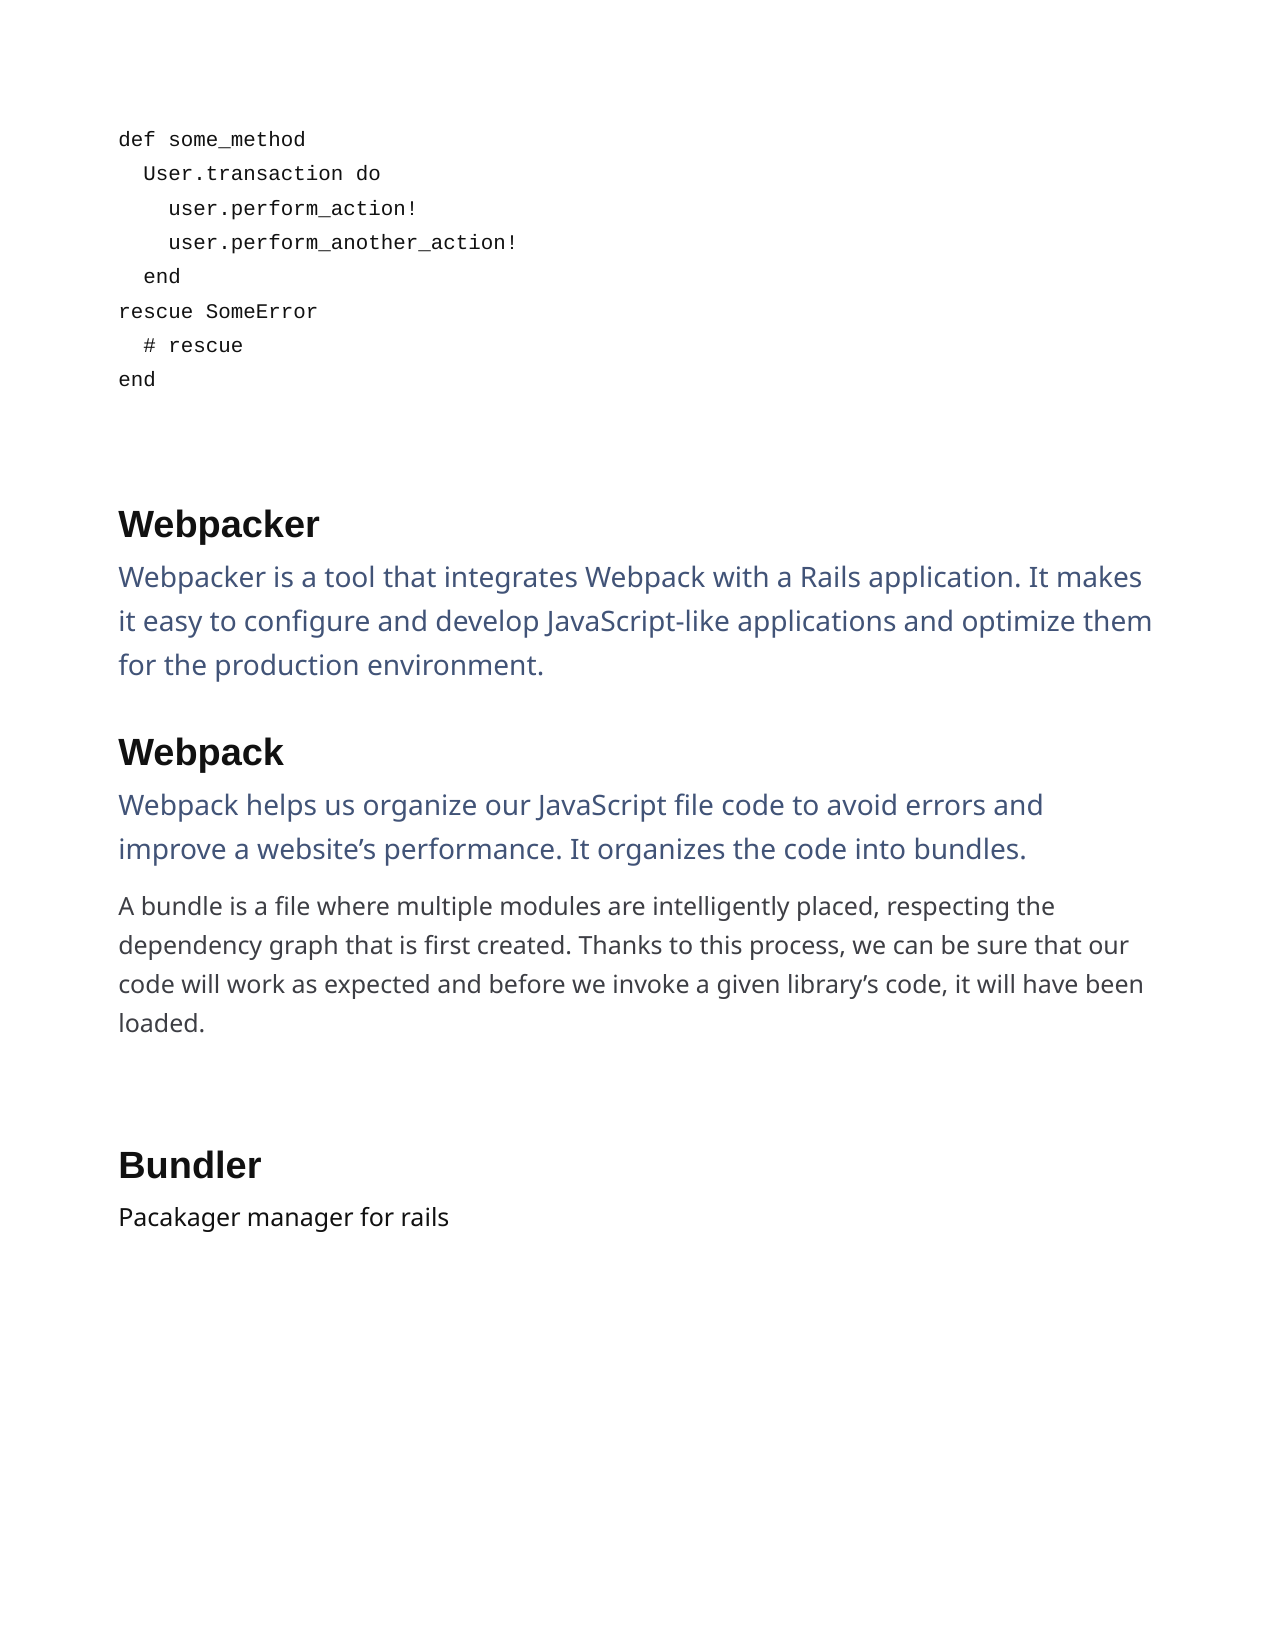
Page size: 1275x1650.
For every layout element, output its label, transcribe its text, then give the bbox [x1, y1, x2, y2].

subtitle Webpacker [118, 501, 1157, 545]
text rescue SomeError [118, 290, 1157, 324]
text def some_method [118, 118, 1157, 152]
text Webpacker is a tool that integrates Webpack with a Rails application. It makes it easy to configure and develop JavaScript-like applications and optimize them for the production environment. [118, 557, 1157, 684]
subtitle Webpack [118, 729, 1157, 773]
text Pacakager manager for rails [118, 1199, 1151, 1233]
text User.transaction do [118, 152, 1157, 187]
text end [118, 359, 1157, 393]
text A bundle is a file where multiple modules are intelligently placed, respecting the dependency graph that is first created. Thanks to this process, we can be sure that our code will work as expected and before we invoke a given library’s code, it will have been loaded. [118, 888, 1157, 1040]
text end [118, 256, 1157, 290]
subtitle Bundler [118, 1143, 1157, 1187]
text user.perform_another_action! [118, 221, 1157, 256]
text # rescue [118, 324, 1157, 359]
text Webpack helps us organize our JavaScript file code to avoid errors and improve a website’s performance. It organizes the code into bundles. [118, 785, 1157, 868]
text user.perform_action! [118, 187, 1157, 221]
